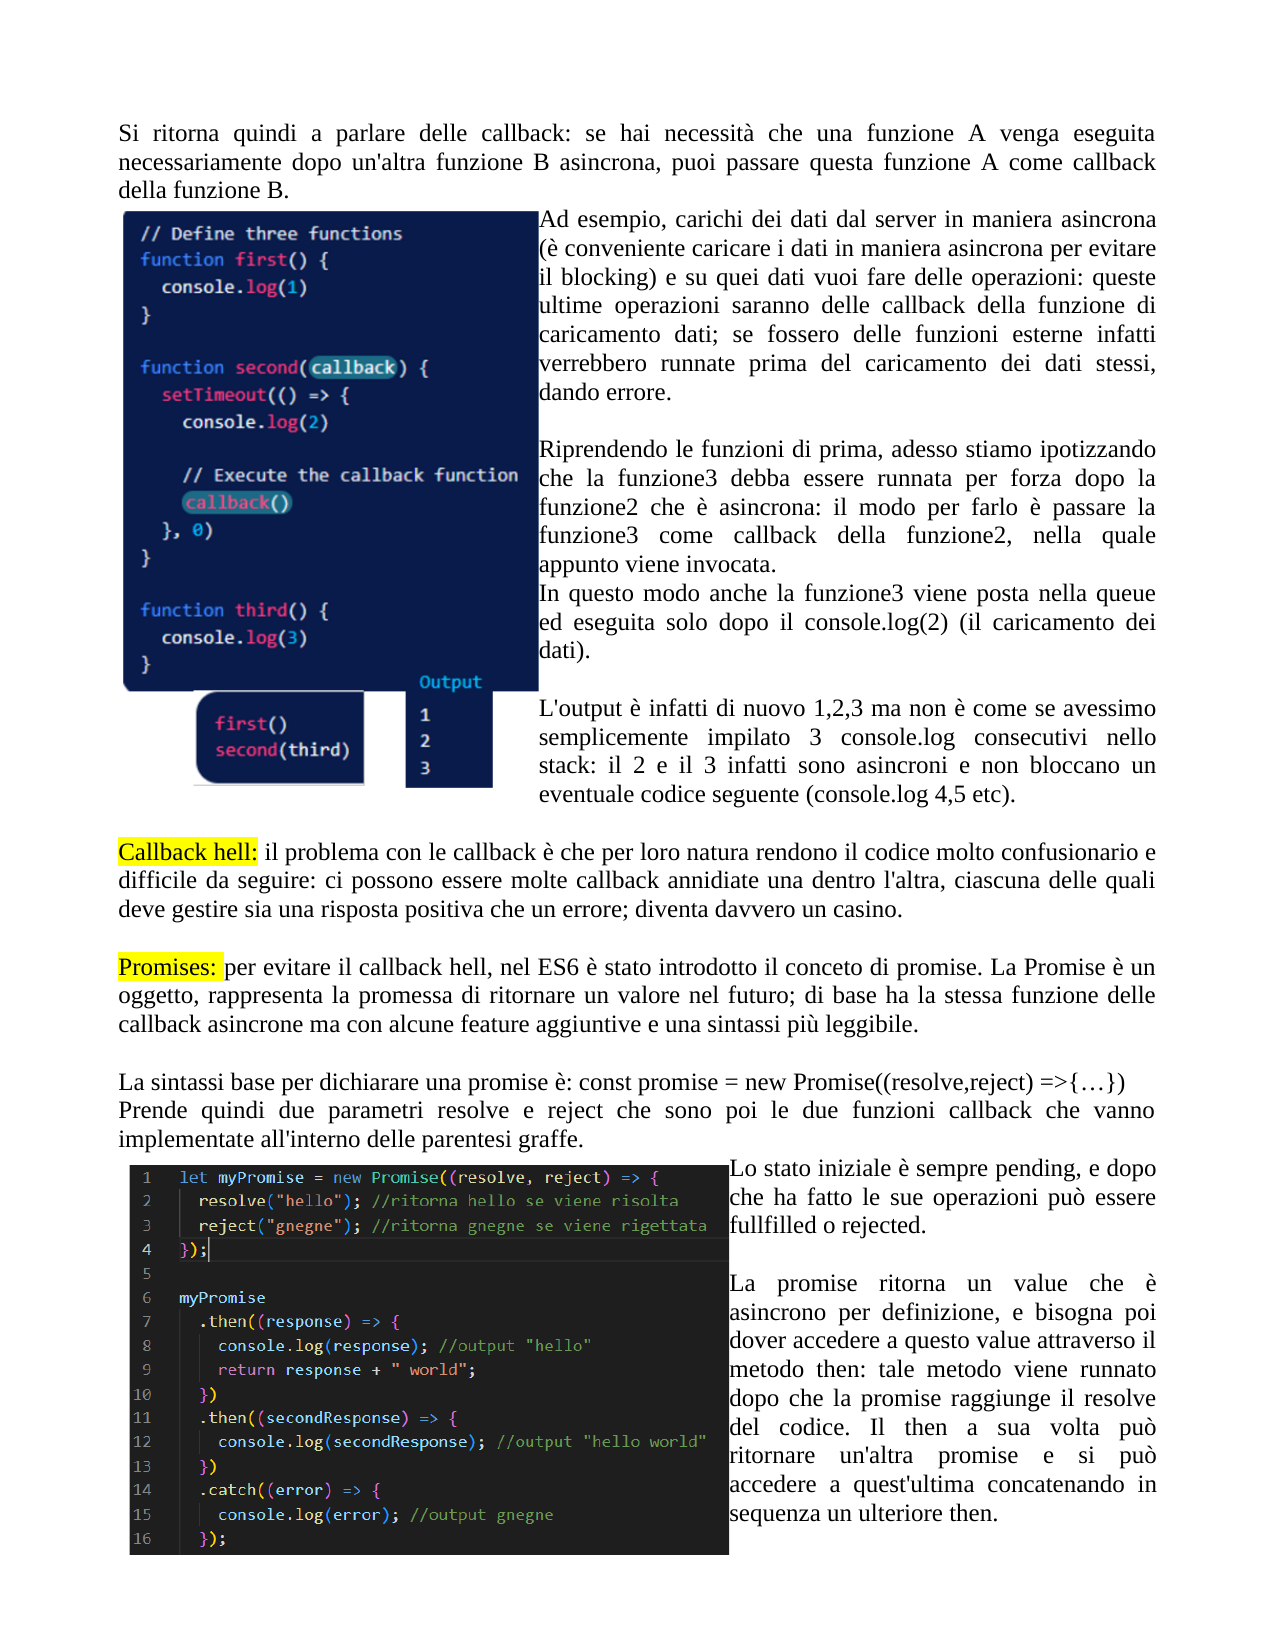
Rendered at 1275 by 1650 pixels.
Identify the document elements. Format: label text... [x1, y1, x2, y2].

text Riprendendo le funzioni di prima, adesso stiamo ipotizzando che la funzione3 debba essere runnata per forza dopo la funzione2 che è asincrona: il modo per farlo è passare la funzione3 come callback della funzione2, nella quale appunto viene invocata. [539, 434, 1157, 578]
text L'output è infatti di nuovo 1,2,3 ma non è come se avessimo semplicemente impilato 3 console.log consecutivi nello stack: il 2 e il 3 infatti sono asincroni e non bloccano un eventuale codice seguente (console.log 4,5 etc). [118, 693, 1157, 808]
text Lo stato iniziale è sempre pending, e dopo che ha fatto le sue operazioni può essere fullfilled o rejected. [118, 1153, 1157, 1239]
picture [118, 207, 539, 791]
text Promises: per evitare il callback hell, nel ES6 è stato introdotto il conceto di promise. La Promise è un oggetto, rappresenta la promessa di ritornare un valore nel futuro; di base ha la stessa funzione delle callback asincrone ma con alcune feature aggiuntive e una sintassi più leggibile. [118, 952, 1157, 1038]
picture [129, 1165, 730, 1555]
text La promise ritorna un value che è asincrono per definizione, e bisogna poi dover accedere a questo value attraverso il metodo then: tale metodo viene runnato dopo che la promise raggiunge il resolve del codice. Il then a sua volta può ritornare un'altra promise e si può accedere a quest'ultima concatenando in sequenza un ulteriore then. [730, 1268, 1157, 1527]
text Si ritorna quindi a parlare delle callback: se hai necessità che una funzione A venga eseguita necessariamente dopo un'altra funzione B asincrona, puoi passare questa funzione A come callback della funzione B. [118, 118, 1157, 204]
text La sintassi base per dichiarare una promise è: const promise = new Promise((resolve,reject) =>{…}) [118, 1067, 1157, 1096]
text Ad esempio, carichi dei dati dal server in maniera asincrona (è conveniente caricare i dati in maniera asincrona per evitare il blocking) e su quei dati vuoi fare delle operazioni: queste ultime operazioni saranno delle callback della funzione di caricamento dati; se fossero delle funzioni esterne infatti verrebbero runnate prima del caricamento dei dati stessi, dando errore. [118, 204, 1157, 406]
text Prende quindi due parametri resolve e reject che sono poi le due funzioni callback che vanno implementate all'interno delle parentesi graffe. [118, 1096, 1157, 1153]
text In questo modo anche la funzione3 viene posta nella queue ed eseguita solo dopo il console.log(2) (il caricamento dei dati). [539, 578, 1157, 664]
text Callback hell: il problema con le callback è che per loro natura rendono il codice molto confusionario e difficile da seguire: ci possono essere molte callback annidiate una dentro l'altra, ciascuna delle quali deve gestire sia una risposta positiva che un errore; diventa davvero un casino. [118, 837, 1157, 923]
